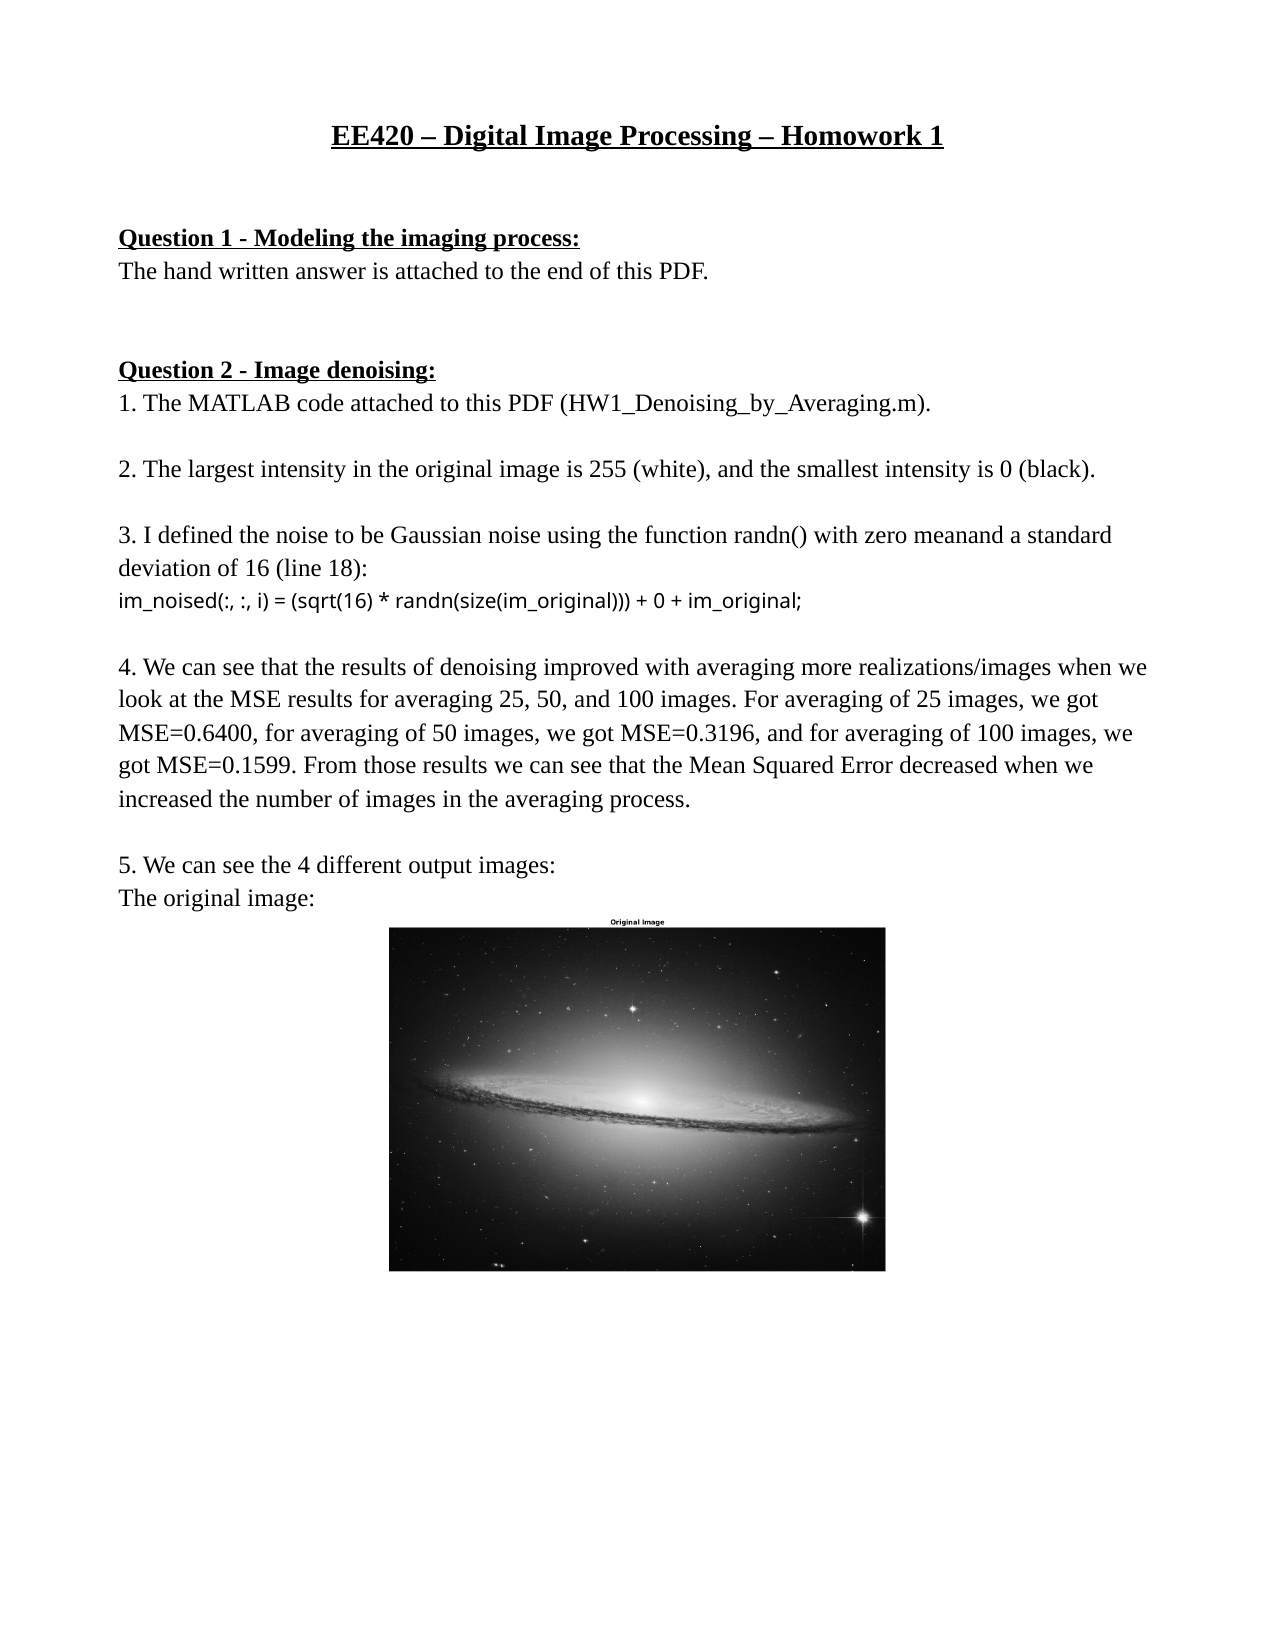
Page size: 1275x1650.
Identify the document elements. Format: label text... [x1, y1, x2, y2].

text 3. I defined the noise to be Gaussian noise using the function randn() with zero meanand a standard deviation of 16 (line 18): [118, 520, 1157, 582]
picture [348, 915, 927, 1299]
text Question 1 - Modeling the imaging process: [118, 223, 1157, 251]
text EE420 – Digital Image Processing – Homowork 1 [118, 118, 1157, 152]
text 1. The MATLAB code attached to this PDF (HW1_Denoising_by_Averaging.m). [118, 388, 1157, 417]
text 5. We can see the 4 different output images: [118, 850, 1157, 878]
text im_noised(:, :, i) = (sqrt(16) * randn(size(im_original))) + 0 + im_original; [118, 586, 1157, 614]
text 2. The largest intensity in the original image is 255 (white), and the smallest intensity is 0 (black). [118, 454, 1157, 483]
text 4. We can see that the results of denoising improved with averaging more realizations/images when we look at the MSE results for averaging 25, 50, and 100 images. For averaging of 25 images, we got MSE=0.6400, for averaging of 50 images, we got MSE=0.3196, and for averaging of 100 images, we got MSE=0.1599. From those results we can see that the Mean Squared Error decreased when we increased the number of images in the averaging process. [118, 652, 1157, 812]
text The hand written answer is attached to the end of this PDF. [118, 256, 1157, 284]
text Question 2 - Image denoising: [118, 355, 1157, 383]
text The original image: [118, 883, 1157, 911]
